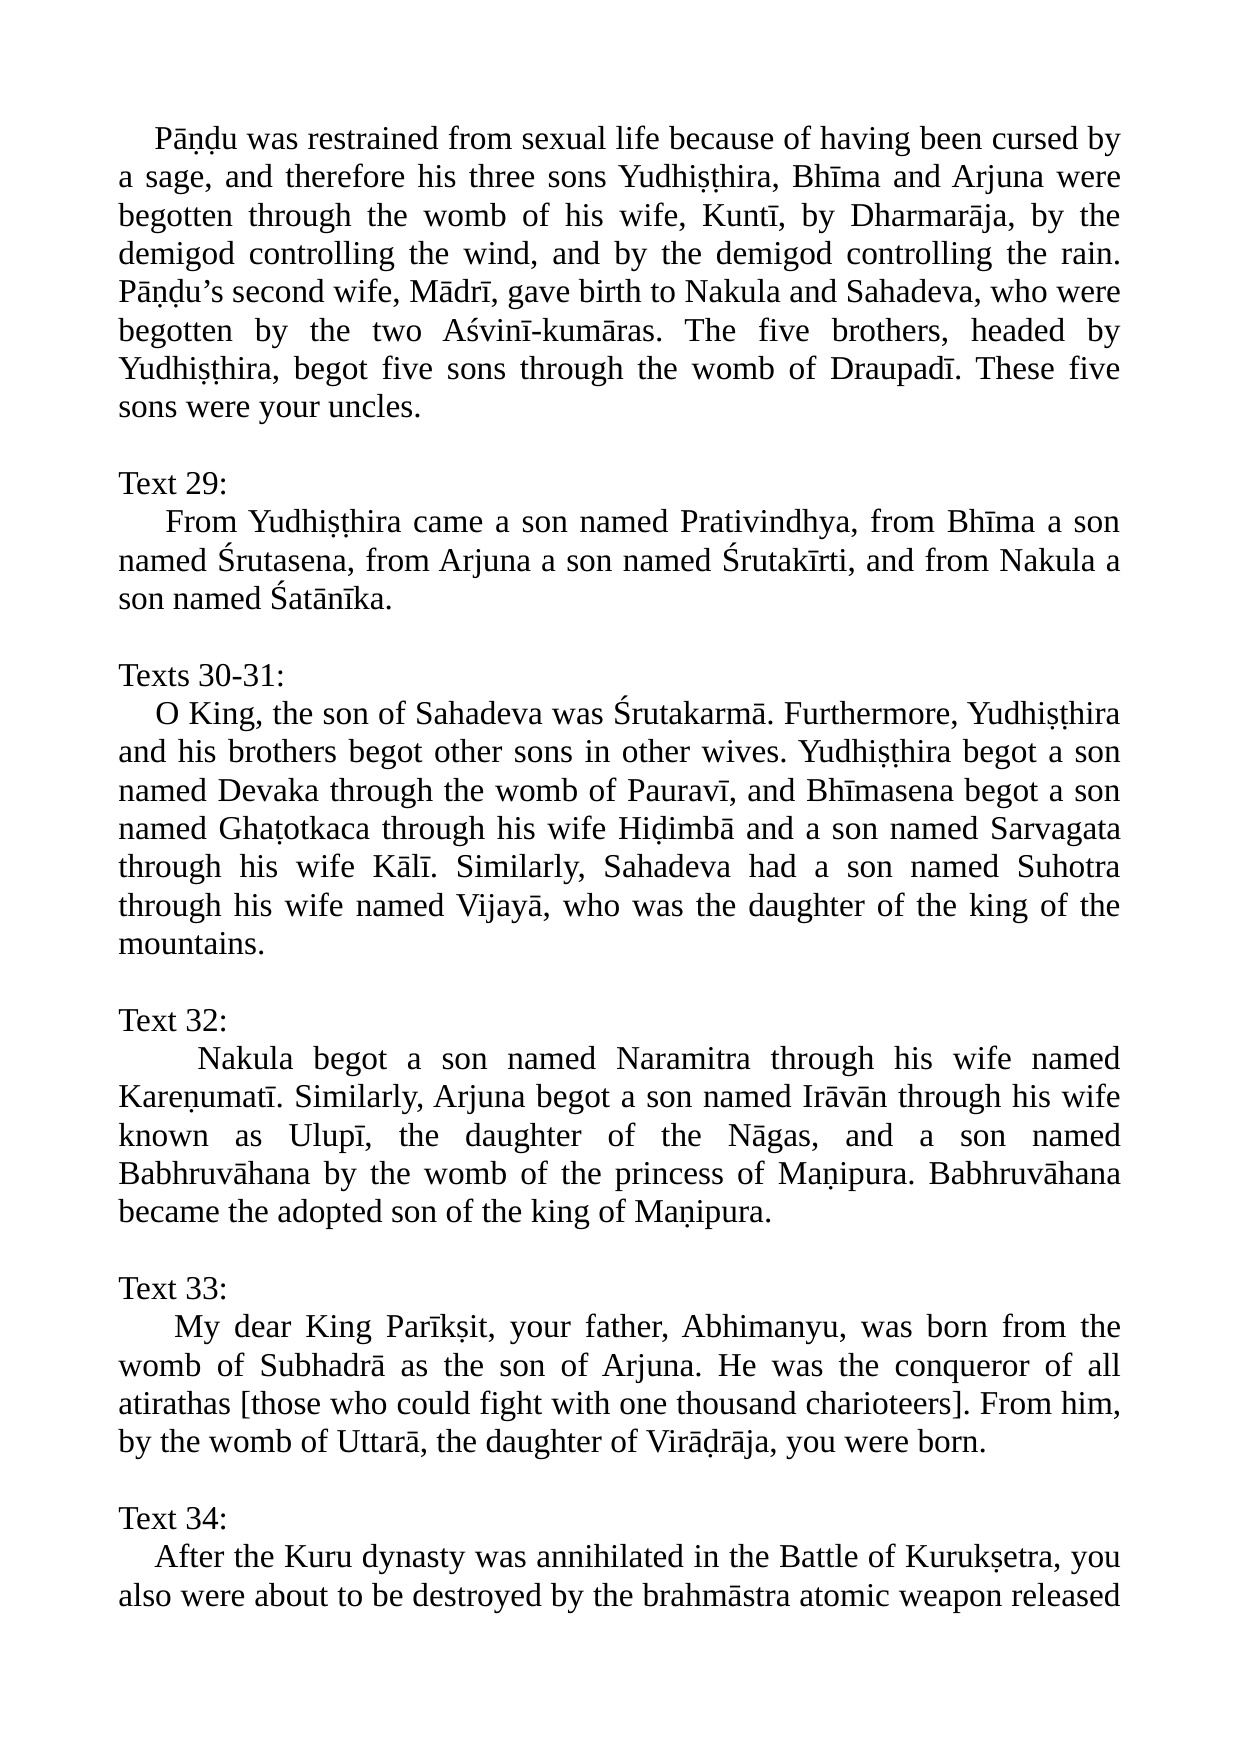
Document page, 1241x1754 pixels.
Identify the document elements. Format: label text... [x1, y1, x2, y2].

text Text 29: [118, 463, 1122, 501]
text O King, the son of Sahadeva was Śrutakarmā. Furthermore, Yudhiṣṭhira and his brothers begot other sons in other wives. Yudhiṣṭhira begot a son named Devaka through the womb of Pauravī, and Bhīmasena begot a son named Ghaṭotkaca through his wife Hiḍimbā and a son named Sarvagata through his wife Kālī. Similarly, Sahadeva had a son named Suhotra through his wife named Vijayā, who was the daughter of the king of the mountains. [118, 693, 1122, 961]
text Nakula begot a son named Naramitra through his wife named Kareṇumatī. Similarly, Arjuna begot a son named Irāvān through his wife known as Ulupī, the daughter of the Nāgas, and a son named Babhruvāhana by the womb of the princess of Maṇipura. Babhruvāhana became the adopted son of the king of Maṇipura. [118, 1038, 1122, 1230]
text After the Kuru dynasty was annihilated in the Battle of Kurukṣetra, you also were about to be destroyed by the brahmāstra atomic weapon released [118, 1536, 1122, 1613]
text Pāṇḍu was restrained from sexual life because of having been cursed by a sage, and therefore his three sons Yudhiṣṭhira, Bhīma and Arjuna were begotten through the womb of his wife, Kuntī, by Dharmarāja, by the demigod controlling the wind, and by the demigod controlling the rain. Pāṇḍu’s second wife, Mādrī, gave birth to Nakula and Sahadeva, who were begotten by the two Aśvinī-kumāras. The five brothers, headed by Yudhiṣṭhira, begot five sons through the womb of Draupadī. These five sons were your uncles. [118, 118, 1122, 425]
text Texts 30-31: [118, 655, 1122, 693]
text From Yudhiṣṭhira came a son named Prativindhya, from Bhīma a son named Śrutasena, from Arjuna a son named Śrutakīrti, and from Nakula a son named Śatānīka. [118, 501, 1122, 616]
text Text 34: [118, 1498, 1122, 1536]
text Text 33: [118, 1268, 1122, 1306]
text Text 32: [118, 1000, 1122, 1038]
text My dear King Parīkṣit, your father, Abhimanyu, was born from the womb of Subhadrā as the son of Arjuna. He was the conqueror of all atirathas [those who could fight with one thousand charioteers]. From him, by the womb of Uttarā, the daughter of Virāḍrāja, you were born. [118, 1306, 1122, 1460]
